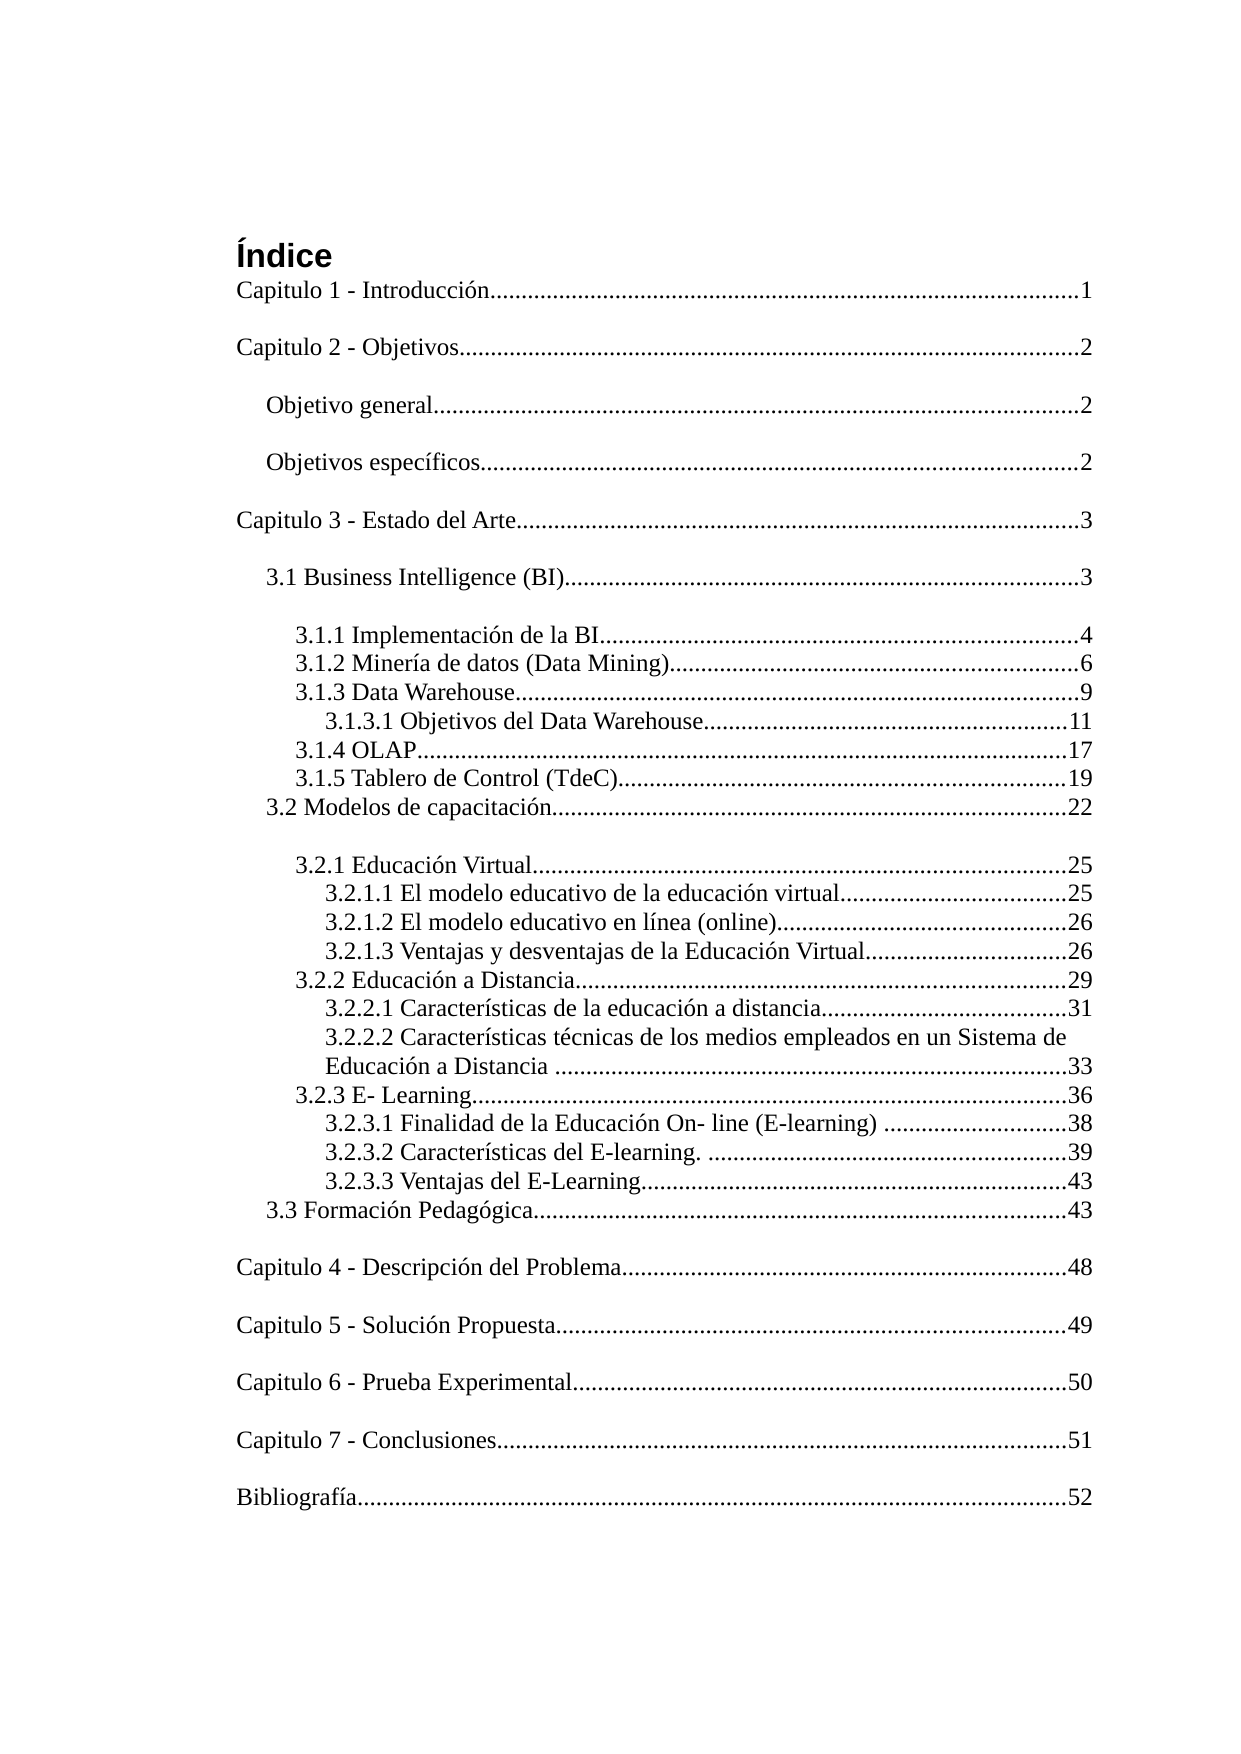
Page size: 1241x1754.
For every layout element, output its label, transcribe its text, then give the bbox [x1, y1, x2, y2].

text 3.2.1 Educación Virtual 25 [295, 850, 1093, 878]
text 3.2.1.3 Ventajas y desventajas de la Educación Virtual 26 [325, 936, 1093, 965]
text 3.1.5 Tablero de Control (TdeC) 19 [295, 763, 1093, 792]
text 3.2.3.2 Características del E-learning. 39 [325, 1137, 1093, 1166]
text Capitulo 3 - Estado del Arte 3 [236, 505, 1093, 533]
text Bibliografía 52 [236, 1482, 1093, 1511]
text 3.1.1 Implementación de la BI 4 [295, 620, 1093, 648]
text Objetivo general 2 [266, 390, 1093, 418]
text Capitulo 7 - Conclusiones 51 [236, 1425, 1093, 1453]
text 3.1 Business Intelligence (BI) 3 [266, 562, 1093, 591]
text Capitulo 5 - Solución Propuesta 49 [236, 1310, 1093, 1338]
text 3.2.3 E- Learning 36 [295, 1080, 1093, 1108]
text 3.2.3.1 Finalidad de la Educación On- line (E-learning) 38 [325, 1108, 1093, 1137]
text 3.2.1.2 El modelo educativo en línea (online) 26 [325, 907, 1093, 936]
text 3.1.4 OLAP 17 [295, 735, 1093, 763]
text 3.2.2 Educación a Distancia 29 [295, 965, 1093, 993]
text 3.2.2.2 Características técnicas de los medios empleados en un Sistema de Educación a Distancia 33 [325, 1022, 1093, 1080]
text Capitulo 1 - Introducción 1 [236, 275, 1093, 303]
text 3.1.3.1 Objetivos del Data Warehouse 11 [325, 706, 1093, 735]
text 3.1.3 Data Warehouse 9 [295, 677, 1093, 706]
text Capitulo 4 - Descripción del Problema 48 [236, 1252, 1093, 1281]
text 3.2 Modelos de capacitación 22 [266, 792, 1093, 821]
text Capitulo 6 - Prueba Experimental 50 [236, 1367, 1093, 1396]
text 3.3 Formación Pedagógica 43 [266, 1195, 1093, 1223]
subtitle Índice [236, 236, 1093, 275]
text 3.2.1.1 El modelo educativo de la educación virtual 25 [325, 878, 1093, 907]
text 3.2.3.3 Ventajas del E-Learning 43 [325, 1166, 1093, 1195]
text Capitulo 2 - Objetivos 2 [236, 332, 1093, 361]
text 3.2.2.1 Características de la educación a distancia 31 [325, 993, 1093, 1022]
text Objetivos específicos 2 [266, 447, 1093, 476]
text 3.1.2 Minería de datos (Data Mining) 6 [295, 648, 1093, 677]
